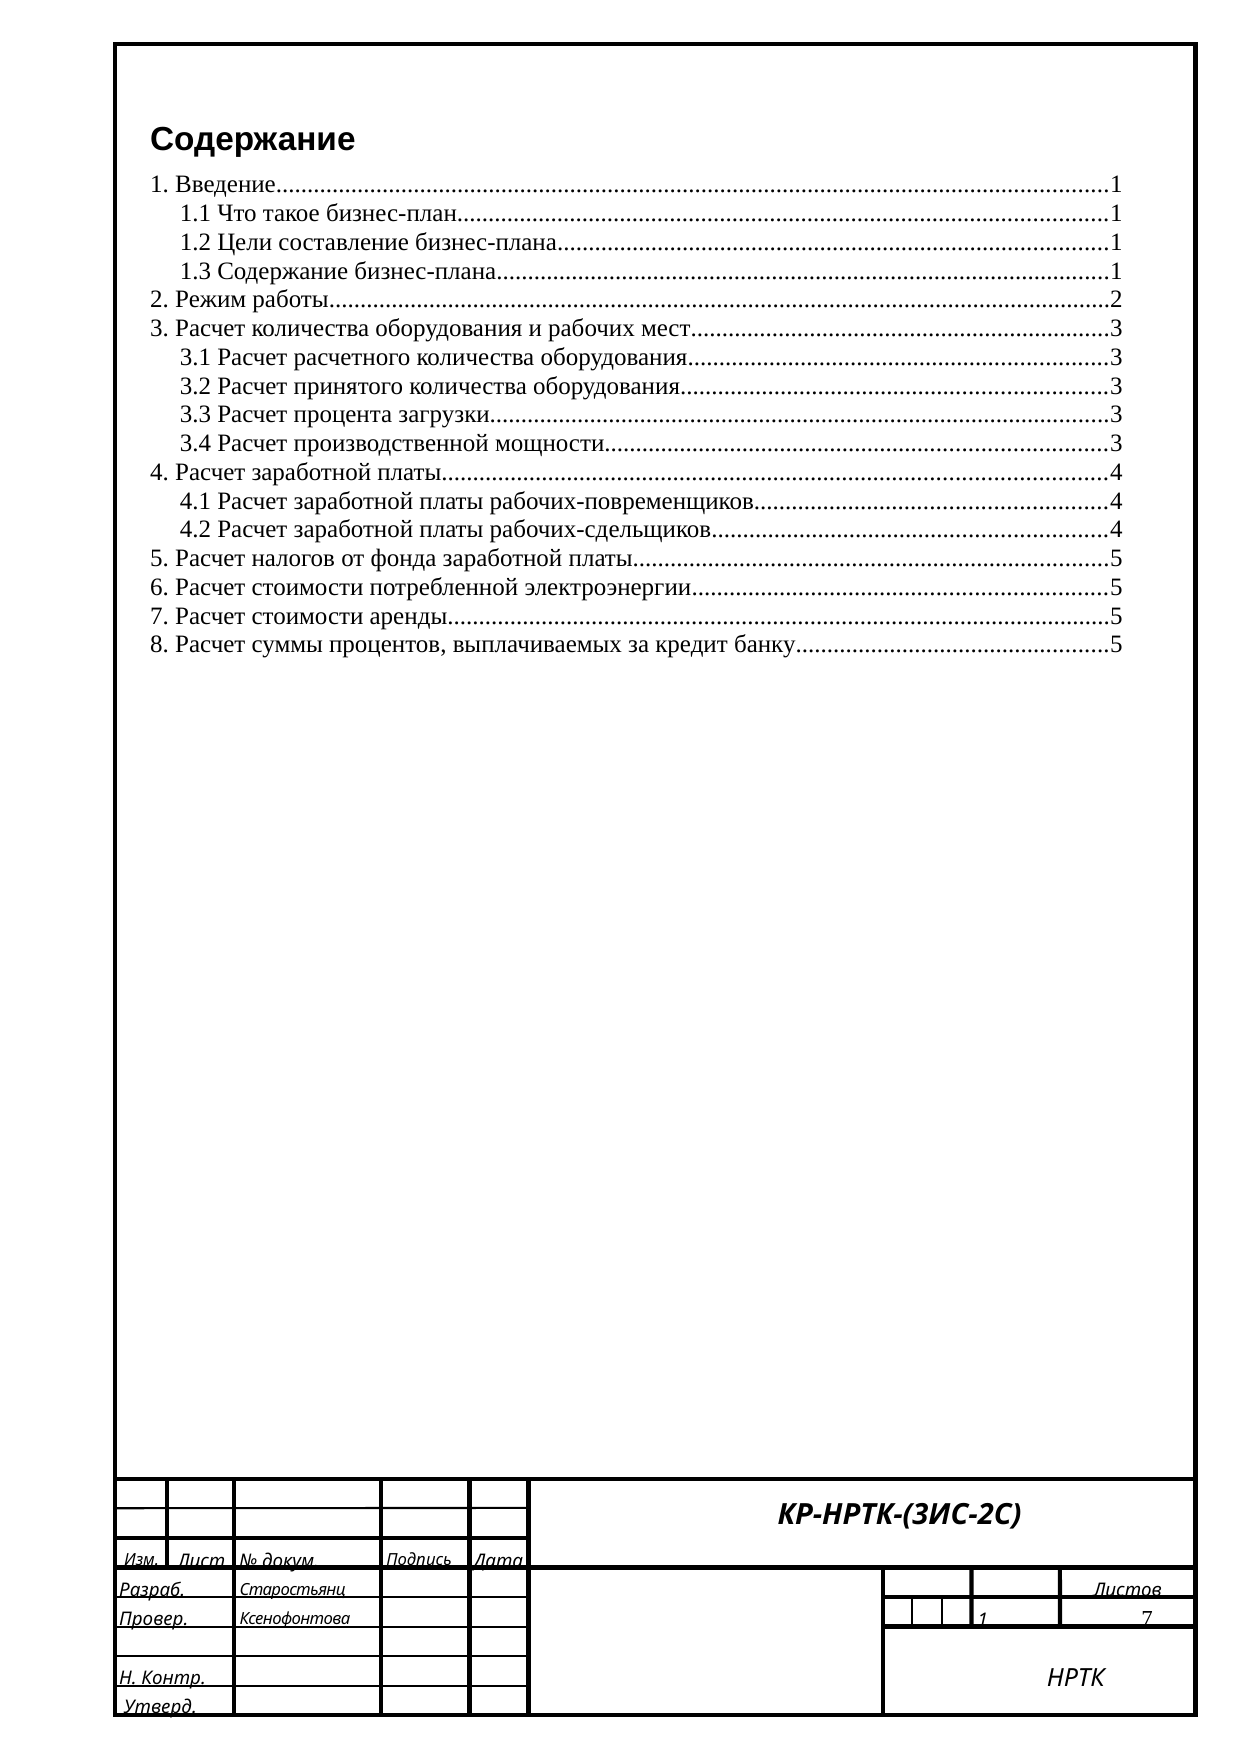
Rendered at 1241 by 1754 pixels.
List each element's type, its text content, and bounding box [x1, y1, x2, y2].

text 3.1 Расчет расчетного количества оборудования 3 [179, 342, 1122, 371]
text 4.2 Расчет заработной платы рабочих-сдельщиков 4 [179, 514, 1122, 543]
text 8. Расчет суммы процентов, выплачиваемых за кредит банку 5 [150, 629, 1122, 658]
text 3. Расчет количества оборудования и рабочих мест 3 [150, 313, 1122, 342]
subtitle Содержание [150, 118, 1122, 157]
text 1. Введение 1 [150, 169, 1122, 198]
text 2. Режим работы 2 [150, 284, 1122, 313]
text 1.2 Цели составление бизнес-плана 1 [179, 227, 1122, 256]
text 3.4 Расчет производственной мощности 3 [179, 428, 1122, 457]
text 3.2 Расчет принятого количества оборудования 3 [179, 371, 1122, 399]
text 1.1 Что такое бизнес-план 1 [179, 198, 1122, 227]
text 5. Расчет налогов от фонда заработной платы 5 [150, 543, 1122, 572]
text 6. Расчет стоимости потребленной электроэнергии 5 [150, 572, 1122, 601]
text 7. Расчет стоимости аренды 5 [150, 601, 1122, 629]
text 4.1 Расчет заработной платы рабочих-повременщиков 4 [179, 486, 1122, 514]
text 3.3 Расчет процента загрузки 3 [179, 399, 1122, 428]
text 4. Расчет заработной платы 4 [150, 457, 1122, 486]
text 1.3 Содержание бизнес-плана 1 [179, 256, 1122, 284]
